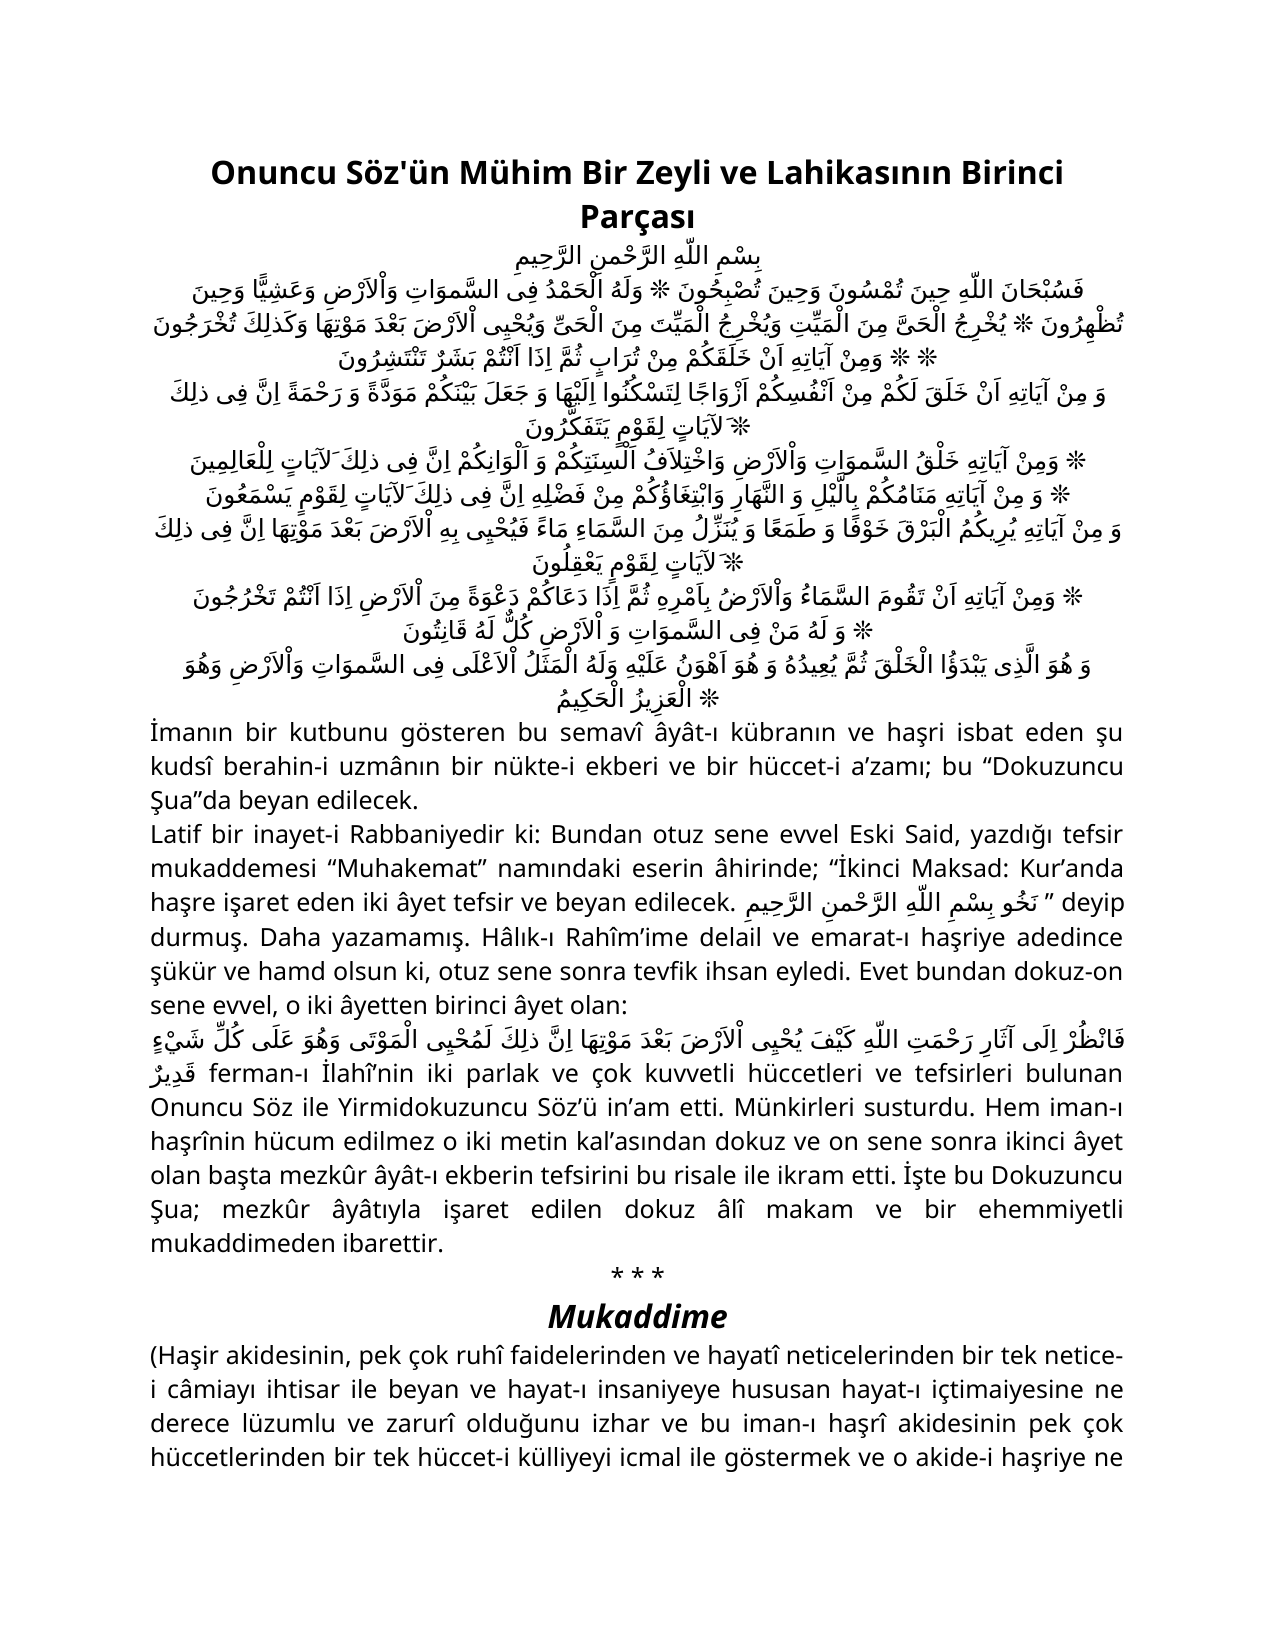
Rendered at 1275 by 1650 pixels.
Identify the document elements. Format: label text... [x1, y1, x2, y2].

text وَ لَهُ مَنْ فِى السَّموَاتِ وَ اْلاَرْضِ كُلٌّ لَهُ قَانِتُونَ ❊ [150, 613, 1125, 647]
subtitle Onuncu Söz'ün Mühim Bir Zeyli ve Lahikasının Birinci Parçası [150, 150, 1125, 238]
text وَ مِنْ آيَاتِهِ اَنْ خَلَقَ لَكُمْ مِنْ اَنْفُسِكُمْ اَزْوَاجًا لِتَسْكُنُوا اِلَيْهَا وَ جَعَلَ بَيْنَكُمْ مَوَدَّةً وَ رَحْمَةً اِنَّ فِى ذلِكَ َلآيَاتٍ لِقَوْمٍ يَتَفَكَّرُونَ ❊ [150, 374, 1125, 442]
text وَ هُوَ الَّذِى يَبْدَؤُا الْخَلْقَ ثُمَّ يُعِيدُهُ وَ هُوَ اَهْوَنُ عَلَيْهِ وَلَهُ الْمَثَلُ اْلاَعْلَى فِى السَّموَاتِ وَاْلاَرْضِ وَهُوَ الْعَزِيزُ الْحَكِيمُ ❊ [150, 647, 1125, 715]
text فَانْظُرْ اِلَى آثَارِ رَحْمَتِ اللّهِ كَيْفَ يُحْيِى اْلاَرْضَ بَعْدَ مَوْتِهَا اِنَّ ذلِكَ لَمُحْيِى الْمَوْتَى وَهُوَ عَلَى كُلِّ شَيْءٍ قَدِيرٌ ferman-ı İlahî’nin iki parlak ve çok kuvvetli hüccetleri ve tefsirleri bulunan Onuncu Söz ile Yirmidokuzuncu Söz’ü in’am etti. Münkirleri susturdu. Hem iman-ı haşrînin hücum edilmez o iki metin kal’asından dokuz ve on sene sonra ikinci âyet olan başta mezkûr âyât-ı ekberin tefsirini bu risale ile ikram etti. İşte bu Dokuzuncu Şua; mezkûr âyâtıyla işaret edilen dokuz âlî makam ve bir ehemmiyetli mukaddimeden ibarettir. [150, 1021, 1125, 1260]
text وَ مِنْ آيَاتِهِ مَنَامُكُمْ بِالَّيْلِ وَ النَّهَارِ وَابْتِغَاؤُكُمْ مِنْ فَضْلِهِ اِنَّ فِى ذلِكَ َلآيَاتٍ لِقَوْمٍ يَسْمَعُونَ ❊ [150, 476, 1125, 510]
text Latif bir inayet-i Rabbaniyedir ki: Bundan otuz sene evvel Eski Said, yazdığı tefsir mukaddemesi “Muhakemat” namındaki eserin âhirinde; “İkinci Maksad: Kur’anda haşre işaret eden iki âyet tefsir ve beyan edilecek. نَخُو بِسْمِ اللّهِ الرَّحْمنِ الرَّحِيمِ ” deyip durmuş. Daha yazamamış. Hâlık-ı Rahîm’ime delail ve emarat-ı haşriye adedince şükür ve hamd olsun ki, otuz sene sonra tevfik ihsan eyledi. Evet bundan dokuz-on sene evvel, o iki âyetten birinci âyet olan: [150, 817, 1125, 1021]
text بِسْمِ اللّهِ الرَّحْمنِ الرَّحِيمِ [150, 238, 1125, 272]
text İmanın bir kutbunu gösteren bu semavî âyât-ı kübranın ve haşri isbat eden şu kudsî berahin-i uzmânın bir nükte-i ekberi ve bir hüccet-i a’zamı; bu “Dokuzuncu Şua”da beyan edilecek. [150, 715, 1125, 817]
subtitle Mukaddime [150, 1294, 1125, 1338]
text (Haşir akidesinin, pek çok ruhî faidelerinden ve hayatî neticelerinden bir tek netice-i câmiayı ihtisar ile beyan ve hayat-ı insaniyeye hususan hayat-ı içtimaiyesine ne derece lüzumlu ve zarurî olduğunu izhar ve bu iman-ı haşrî akidesinin pek çok hüccetlerinden bir tek hüccet-i külliyeyi icmal ile göstermek ve o akide-i haşriye ne [150, 1338, 1125, 1474]
text وَ مِنْ آيَاتِهِ يُرِيكُمُ الْبَرْقَ خَوْفًا وَ طَمَعًا وَ يُنَزِّلُ مِنَ السَّمَاءِ مَاءً فَيُحْيِى بِهِ اْلاَرْضَ بَعْدَ مَوْتِهَا اِنَّ فِى ذلِكَ َلآيَاتٍ لِقَوْمٍ يَعْقِلُونَ ❊ [150, 510, 1125, 578]
text وَمِنْ آيَاتِهِ خَلْقُ السَّموَاتِ وَاْلاَرْضِ وَاخْتِلاَفُ اَلْسِنَتِكُمْ وَ اَلْوَانِكُمْ اِنَّ فِى ذلِكَ َلآيَاتٍ لِلْعَالِمِينَ ❊ [150, 442, 1125, 476]
text * * * [150, 1260, 1125, 1294]
text فَسُبْحَانَ اللّهِ حِينَ تُمْسُونَ وَحِينَ تُصْبِحُونَ ❊ وَلَهُ الْحَمْدُ فِى السَّموَاتِ وَاْلاَرْضِ وَعَشِيًّا وَحِينَ تُظْهِرُونَ ❊ يُخْرِجُ الْحَىَّ مِنَ الْمَيِّتِ وَيُخْرِجُ الْمَيِّتَ مِنَ الْحَىِّ وَيُحْيِى اْلاَرْضَ بَعْدَ مَوْتِهَا وَكَذلِكَ تُخْرَجُونَ ❊ وَمِنْ آيَاتِهِ اَنْ خَلَقَكُمْ مِنْ تُرَابٍ ثُمَّ اِذَا اَنْتُمْ بَشَرٌ تَنْتَشِرُونَ ❊ [150, 272, 1125, 374]
text وَمِنْ آيَاتِهِ اَنْ تَقُومَ السَّمَاءُ وَاْلاَرْضُ بِاَمْرِهِ ثُمَّ اِذَا دَعَاكُمْ دَعْوَةً مِنَ اْلاَرْضِ اِذَا اَنْتُمْ تَخْرُجُونَ ❊ [150, 578, 1125, 613]
